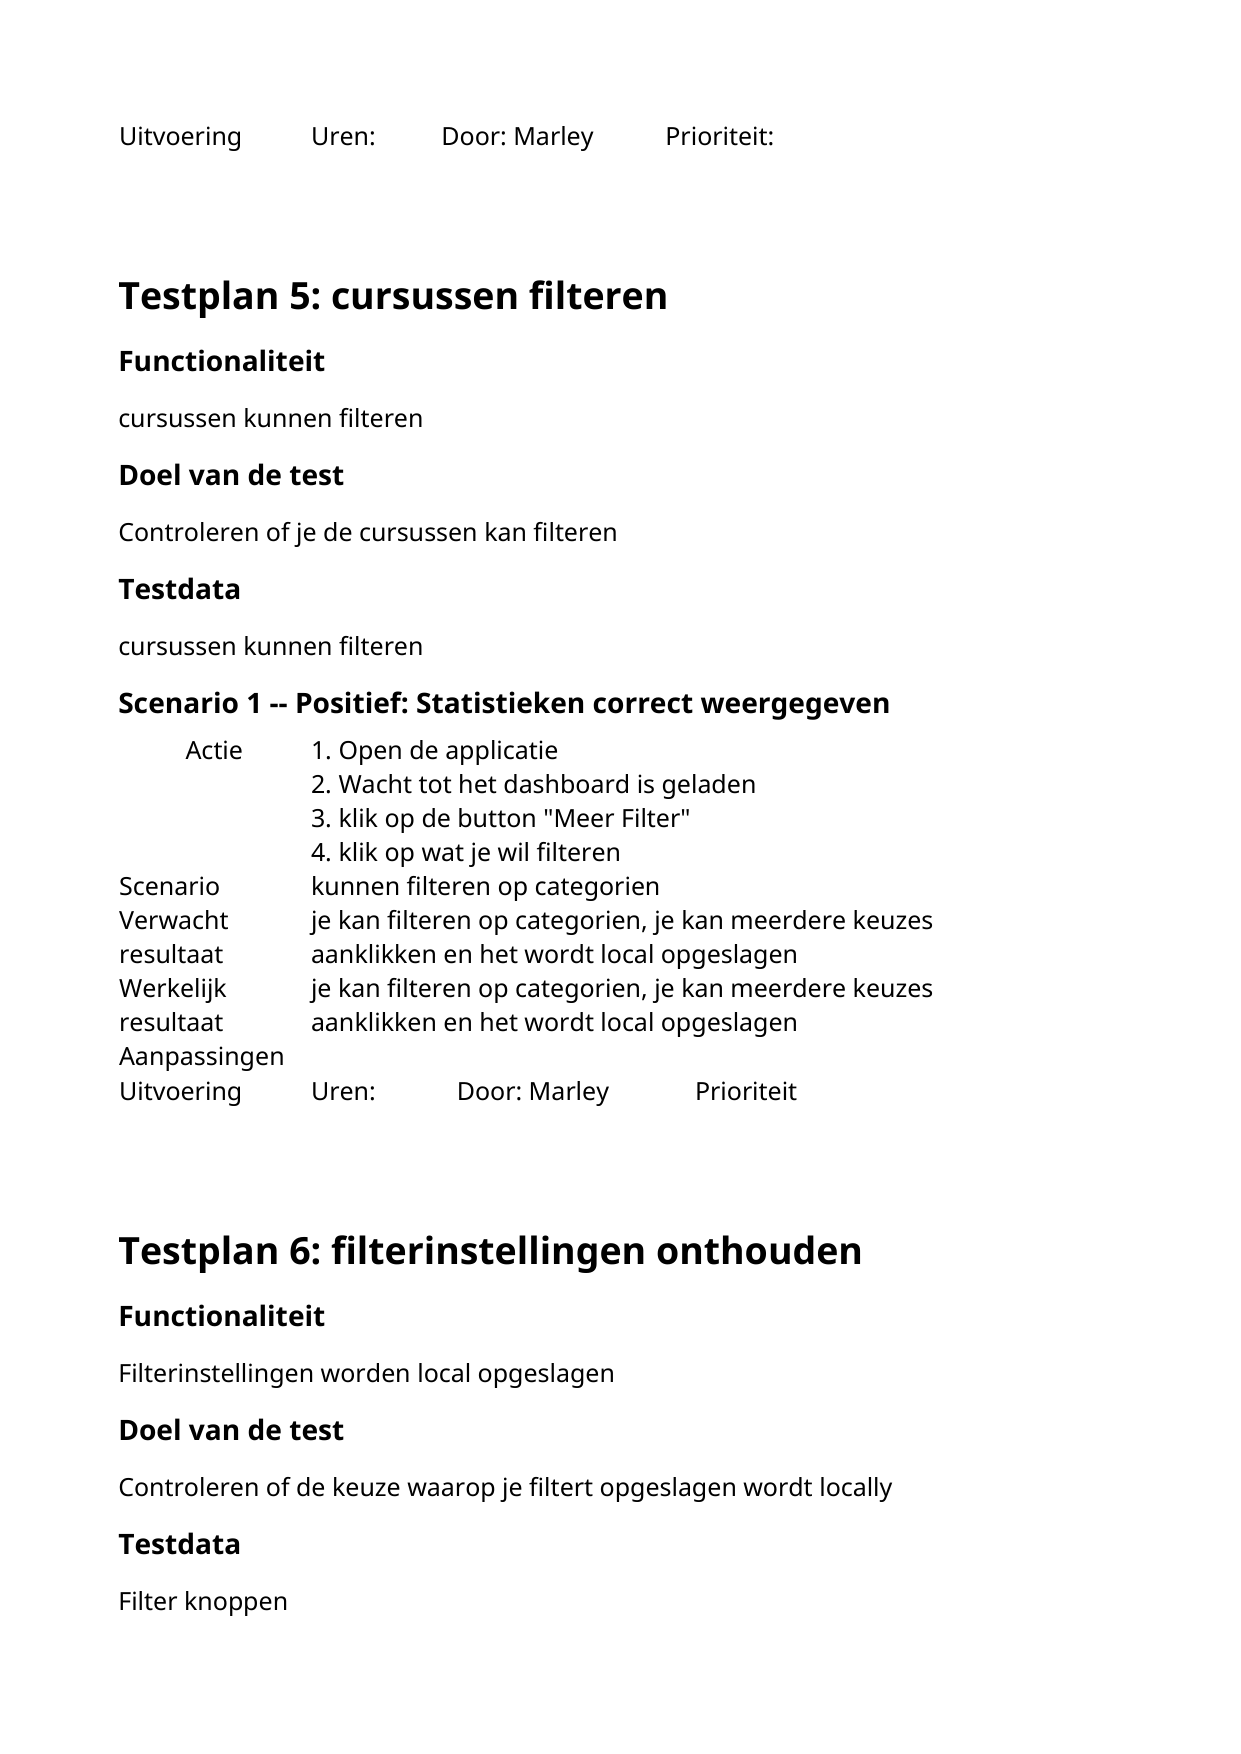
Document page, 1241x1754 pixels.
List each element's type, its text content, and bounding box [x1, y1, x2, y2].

text Scenario 1 -- Positief: Statistieken correct weergegeven [118, 684, 1122, 722]
table_cell Door: Marley [440, 118, 664, 152]
table_cell [310, 1039, 1058, 1073]
text Controleren of de keuze waarop je filtert opgeslagen wordt locally [118, 1470, 1122, 1504]
table_cell Uitvoering [118, 1073, 310, 1107]
table_cell je kan filteren op categorien, je kan meerdere keuzes aanklikken en het wordt local opgeslagen [310, 971, 1058, 1039]
text Controleren of je de cursussen kan filteren [118, 515, 1122, 549]
text Testplan 6: filterinstellingen onthouden [118, 1225, 1122, 1276]
text Filterinstellingen worden local opgeslagen [118, 1356, 1122, 1390]
table_cell Aanpassingen [118, 1039, 310, 1073]
text Testdata [118, 570, 1122, 608]
table_header Actie [118, 733, 310, 869]
text Filter knoppen [118, 1584, 1122, 1618]
table_cell Prioriteit: [665, 118, 1058, 152]
table_cell Werkelijk resultaat [118, 971, 310, 1039]
table_cell Verwacht resultaat [118, 903, 310, 971]
text Doel van de test [118, 456, 1122, 494]
text Testdata [118, 1525, 1122, 1563]
table_cell je kan filteren op categorien, je kan meerdere keuzes aanklikken en het wordt local opgeslagen [310, 903, 1058, 971]
text Functionaliteit [118, 342, 1122, 380]
table_cell Uitvoering [118, 118, 310, 152]
text Doel van de test [118, 1411, 1122, 1449]
table_cell Prioriteit [694, 1073, 1058, 1107]
table_cell kunnen filteren op categorien [310, 869, 1058, 903]
table_cell Uren: [310, 1073, 456, 1107]
table_header 1. Open de applicatie 2. Wacht tot het dashboard is geladen 3. klik op de button "Meer Filter" 4. klik op wat je wil filteren [310, 733, 1058, 869]
table_cell Scenario [118, 869, 310, 903]
text Testplan 5: cursussen filteren [118, 270, 1122, 321]
table_cell Door: Marley [456, 1073, 694, 1107]
table_cell Uren: [310, 118, 440, 152]
text cursussen kunnen filteren [118, 629, 1122, 663]
text cursussen kunnen filteren [118, 401, 1122, 435]
text Functionaliteit [118, 1297, 1122, 1335]
